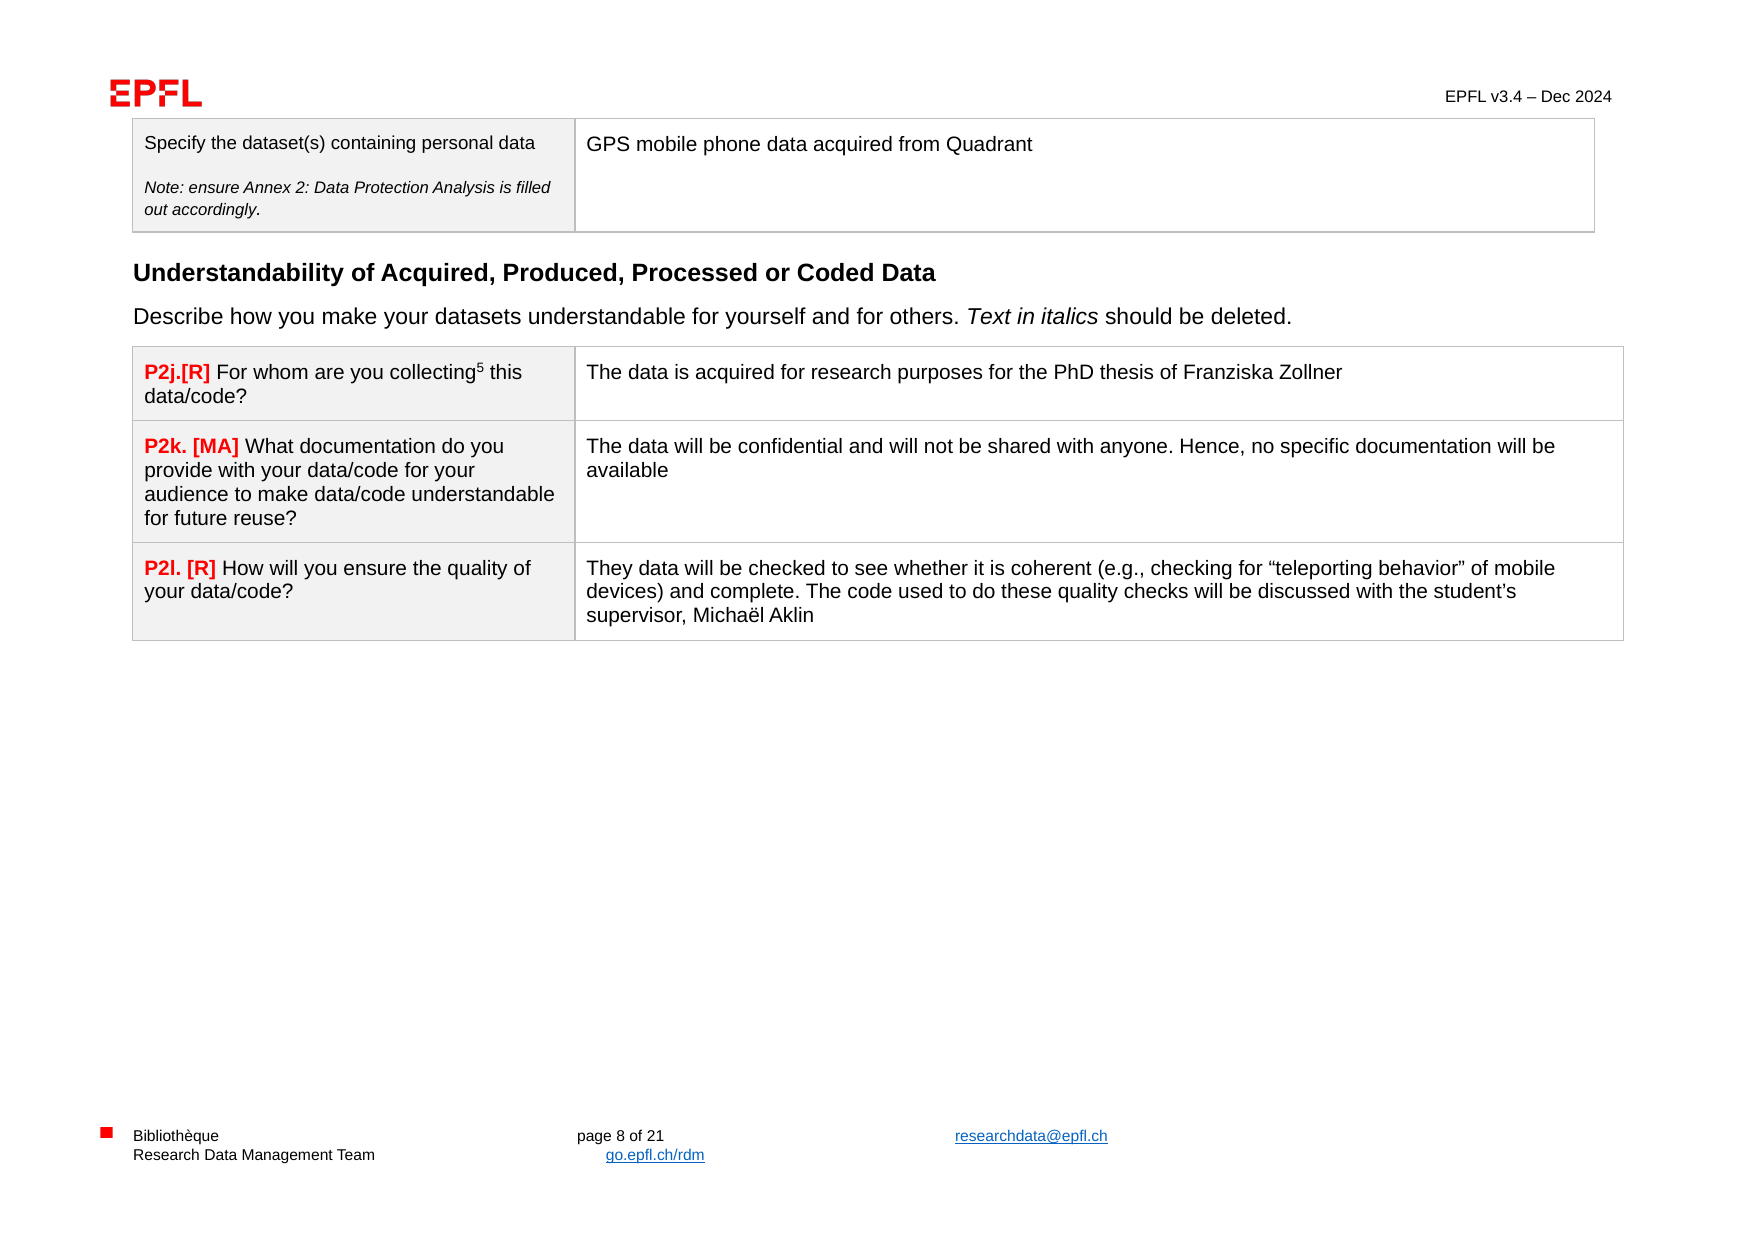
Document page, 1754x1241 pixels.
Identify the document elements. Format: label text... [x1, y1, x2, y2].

table_cell P2k. [MA] What documentation do you provide with your data/code for your audience to make data/code understandable for future reuse? [133, 421, 574, 542]
table_cell The data will be confidential and will not be shared with anyone. Hence, no specific documentation will be available [576, 421, 1623, 542]
table_cell P2l. [R] How will you ensure the quality of your data/code? [133, 543, 574, 640]
subtitle Understandability of Acquired, Produced, Processed or Coded Data [133, 257, 1612, 286]
text Describe how you make your datasets understandable for yourself and for others. Text in italics should be deleted. [133, 303, 1612, 329]
table_header P2j.[R] For whom are you collecting5 this data/code? [133, 347, 574, 420]
table_cell They data will be checked to see whether it is coherent (e.g., checking for “teleporting behavior” of mobile devices) and complete. The code used to do these quality checks will be discussed with the student’s supervisor, Michaël Aklin [576, 543, 1623, 640]
table_header The data is acquired for research purposes for the PhD thesis of Franziska Zollner [576, 347, 1623, 420]
table_cell Specify the dataset(s) containing personal data Note: ensure Annex 2: Data Protection Analysis is filled out accordingly. [133, 119, 574, 231]
table_cell GPS mobile phone data acquired from Quadrant [576, 119, 1594, 231]
